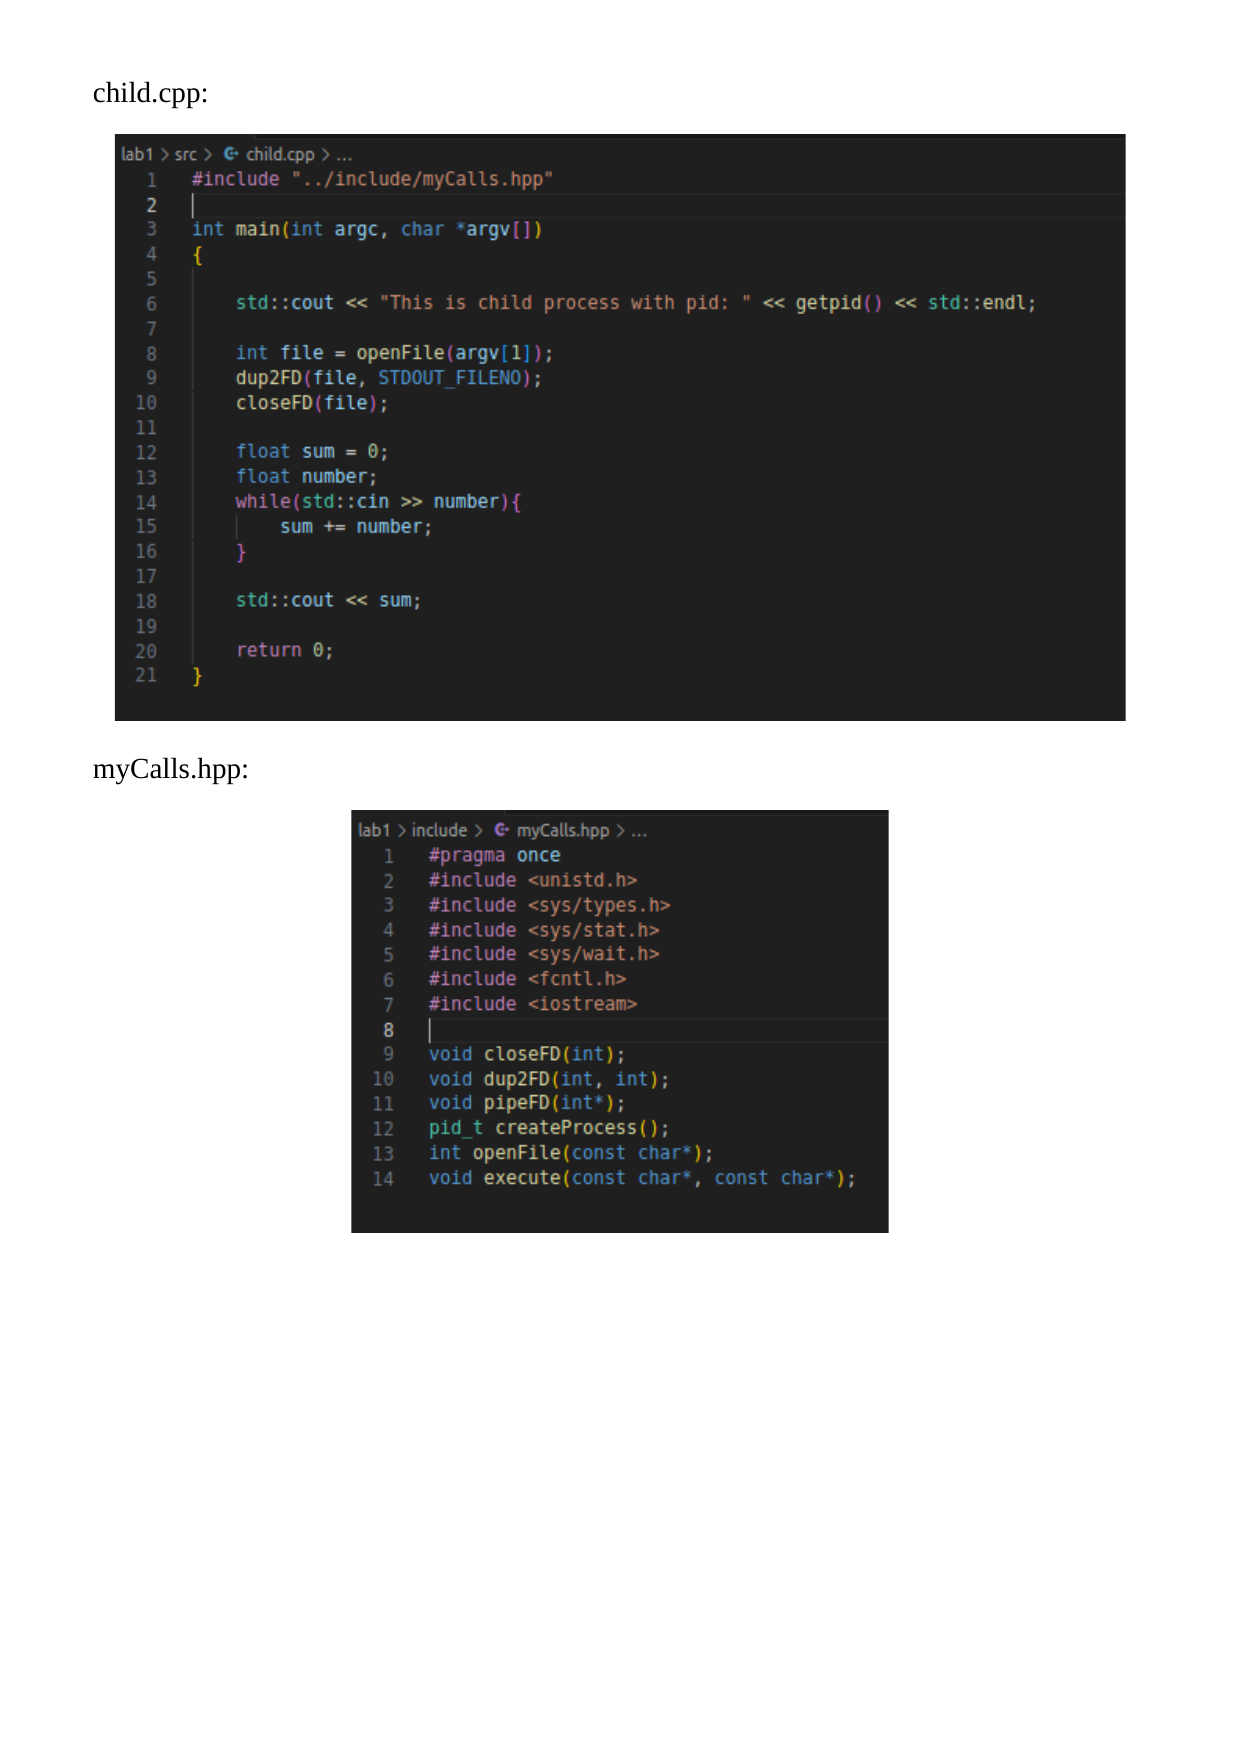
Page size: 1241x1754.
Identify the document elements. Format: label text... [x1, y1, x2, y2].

picture [114, 134, 1126, 721]
text child.cpp: [93, 75, 1147, 108]
text myCalls.hpp: [93, 134, 1147, 785]
picture [351, 810, 889, 1233]
